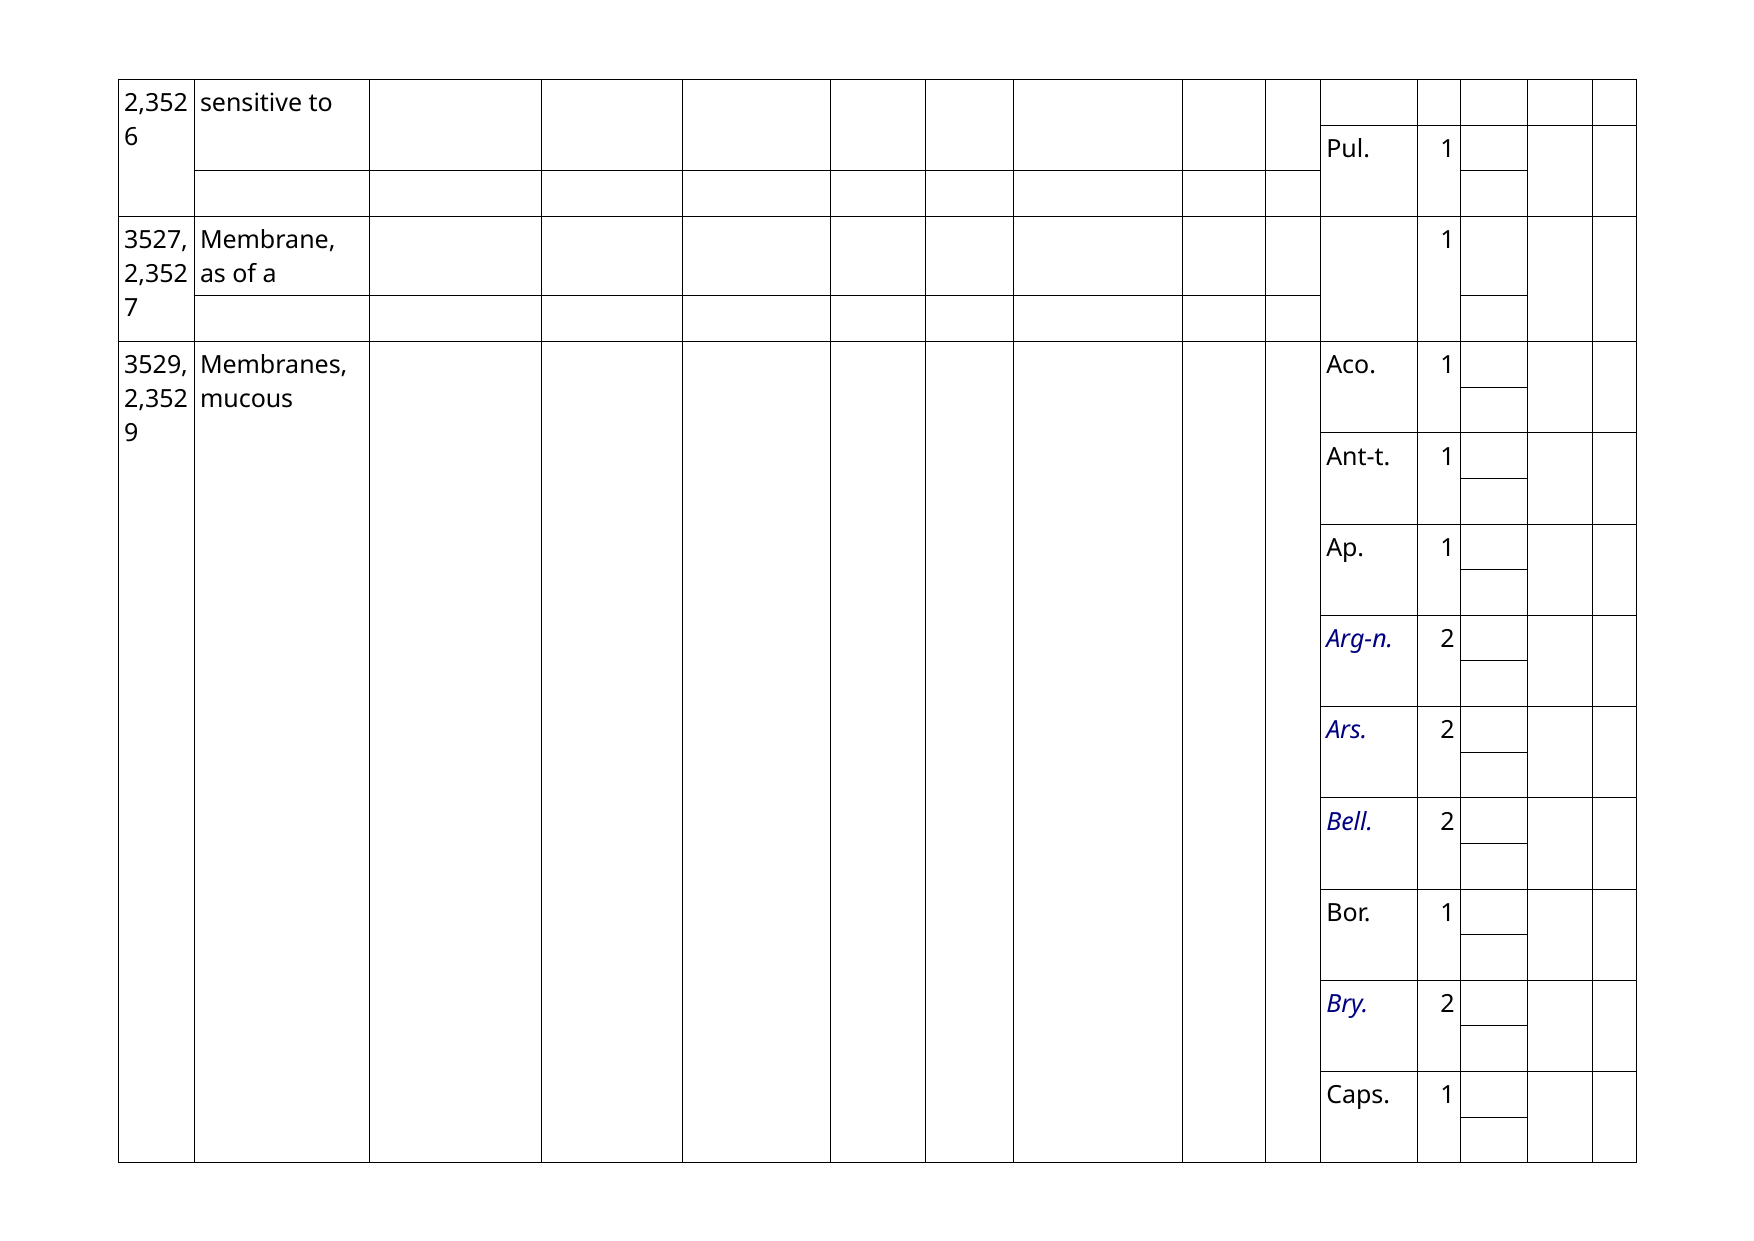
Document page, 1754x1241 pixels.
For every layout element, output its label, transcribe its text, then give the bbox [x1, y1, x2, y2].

table_cell 1 [1418, 433, 1460, 523]
table_cell 2 [1418, 981, 1460, 1071]
table_cell [1593, 217, 1636, 341]
table_cell [831, 171, 925, 216]
table_cell sensitive to [195, 80, 369, 170]
table_cell [926, 217, 1013, 295]
table_cell [1183, 217, 1265, 295]
table_cell [1461, 935, 1527, 980]
table_cell 3527,2,3527 [119, 217, 194, 341]
table_cell 2,3526 [119, 80, 194, 216]
table_cell Caps. [1321, 1072, 1417, 1162]
table_cell [1593, 80, 1636, 124]
table_cell [1528, 981, 1592, 1071]
table_cell [1461, 890, 1527, 934]
table_cell [1593, 342, 1636, 432]
table_cell [683, 80, 830, 170]
table_cell [1461, 1072, 1527, 1117]
table_cell [831, 342, 925, 1162]
table_cell [1528, 1072, 1592, 1162]
table_cell [1461, 80, 1527, 124]
table_cell [370, 171, 541, 216]
table_cell [1528, 80, 1592, 124]
table_cell Ars. [1321, 707, 1417, 797]
table_cell [1593, 126, 1636, 216]
table_cell [1528, 525, 1592, 615]
table_cell [1528, 126, 1592, 216]
table_cell [1461, 616, 1527, 660]
table_cell [1461, 433, 1527, 478]
table_cell 1 [1418, 126, 1460, 216]
table_cell 1 [1418, 342, 1460, 432]
table_cell [1014, 296, 1182, 341]
table_cell [542, 171, 682, 216]
table_cell Membranes, mucous [195, 342, 369, 1162]
table_cell [1528, 217, 1592, 341]
table_cell [1461, 981, 1527, 1025]
table_cell [1266, 80, 1320, 170]
table_cell [1321, 217, 1417, 341]
table_cell [1418, 80, 1460, 124]
table_cell [1593, 433, 1636, 523]
table_cell [1461, 171, 1527, 216]
table_cell 1 [1418, 525, 1460, 615]
table_cell 3529,2,3529 [119, 342, 194, 1162]
table_cell [926, 296, 1013, 341]
table_cell [195, 171, 369, 216]
table_cell [1461, 1026, 1527, 1071]
table_cell [1593, 981, 1636, 1071]
table_cell [1461, 217, 1527, 295]
table_cell Pul. [1321, 126, 1417, 216]
table_cell [1593, 525, 1636, 615]
table_cell Ant-t. [1321, 433, 1417, 523]
table_cell [1461, 661, 1527, 706]
table_cell 1 [1418, 217, 1460, 341]
table_cell [1528, 890, 1592, 980]
table_cell [683, 217, 830, 295]
table_cell [1461, 570, 1527, 615]
table_cell 1 [1418, 1072, 1460, 1162]
table_cell [1461, 388, 1527, 432]
table_cell [1014, 342, 1182, 1162]
table_cell [926, 80, 1013, 170]
table_cell [683, 342, 830, 1162]
table_cell 2 [1418, 707, 1460, 797]
table_cell [1593, 798, 1636, 888]
table_cell [1593, 890, 1636, 980]
table_cell [1461, 296, 1527, 341]
table_cell Bor. [1321, 890, 1417, 980]
table_cell [1528, 342, 1592, 432]
table_cell [1593, 1072, 1636, 1162]
table_cell [542, 296, 682, 341]
table_cell [1183, 342, 1265, 1162]
table_cell [1461, 1118, 1527, 1162]
table_cell [370, 296, 541, 341]
table_cell [926, 171, 1013, 216]
table_cell [1461, 342, 1527, 387]
table_cell [683, 296, 830, 341]
table_cell [195, 296, 369, 341]
table_cell [926, 342, 1013, 1162]
table_cell [542, 80, 682, 170]
table_cell [683, 171, 830, 216]
table_cell [1183, 171, 1265, 216]
table_cell [1528, 798, 1592, 888]
table_cell [1461, 798, 1527, 843]
table_cell [1461, 844, 1527, 888]
table_cell [370, 342, 541, 1162]
table_cell [1461, 753, 1527, 797]
table_cell [1266, 296, 1320, 341]
table_cell [1266, 171, 1320, 216]
table_cell [1014, 171, 1182, 216]
table_cell Membrane, as of a [195, 217, 369, 295]
table_cell Bry. [1321, 981, 1417, 1071]
table_cell [1528, 433, 1592, 523]
table_cell [1461, 525, 1527, 569]
table_cell 2 [1418, 616, 1460, 706]
table_cell [370, 217, 541, 295]
table_cell 2 [1418, 798, 1460, 888]
table_cell [1461, 707, 1527, 752]
table_cell [1528, 707, 1592, 797]
table_cell [1266, 342, 1320, 1162]
table_cell [1014, 80, 1182, 170]
table_cell [831, 217, 925, 295]
table_cell [1321, 80, 1417, 124]
table_cell [1183, 296, 1265, 341]
table_cell Ap. [1321, 525, 1417, 615]
table_cell [1461, 126, 1527, 170]
table_cell [1528, 616, 1592, 706]
table_cell [1461, 479, 1527, 523]
table_cell [542, 217, 682, 295]
table_cell [1183, 80, 1265, 170]
table_cell Bell. [1321, 798, 1417, 888]
table_cell [1014, 217, 1182, 295]
table_cell Aco. [1321, 342, 1417, 432]
table_cell 1 [1418, 890, 1460, 980]
table_cell [1593, 616, 1636, 706]
table_cell [542, 342, 682, 1162]
table_cell [370, 80, 541, 170]
table_cell Arg-n. [1321, 616, 1417, 706]
table_cell [831, 80, 925, 170]
table_cell [1266, 217, 1320, 295]
table_cell [831, 296, 925, 341]
table_cell [1593, 707, 1636, 797]
